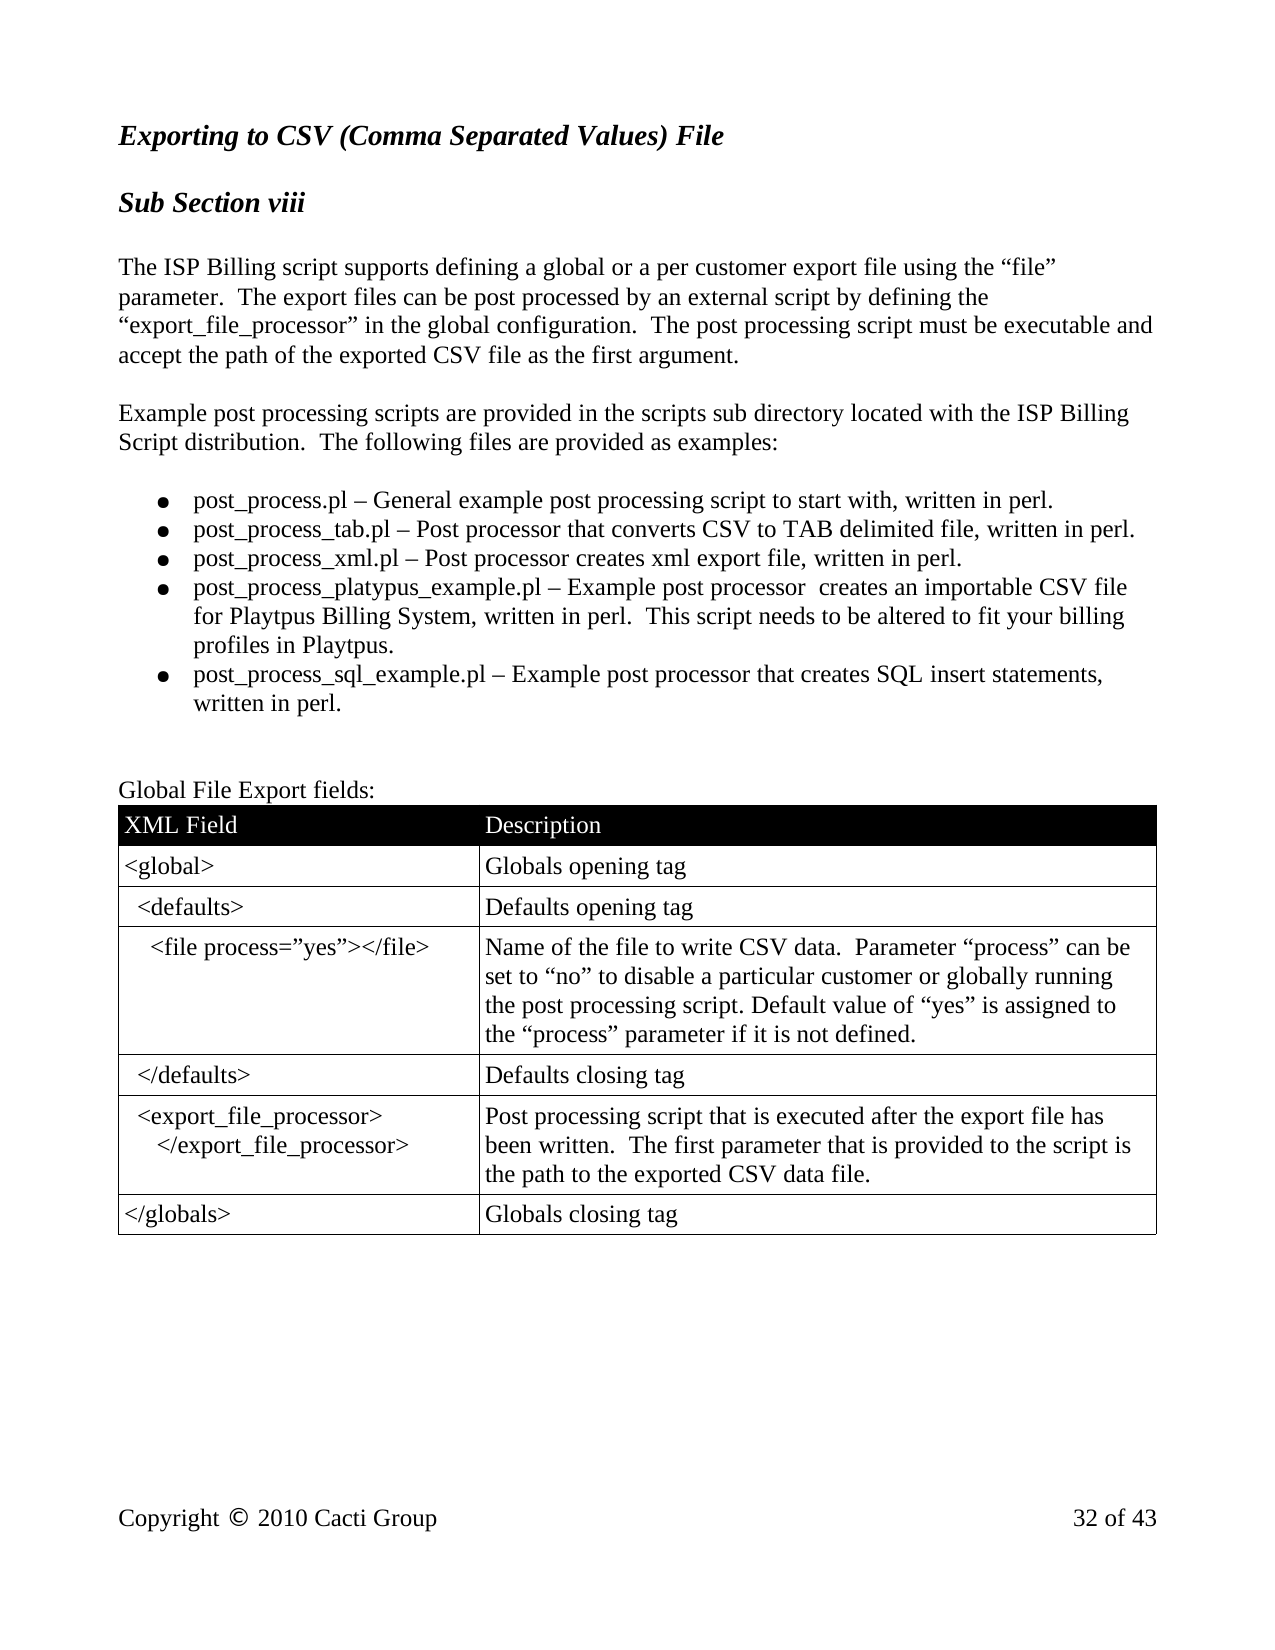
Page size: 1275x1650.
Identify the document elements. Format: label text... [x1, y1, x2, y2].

table_cell Globals closing tag [480, 1195, 1156, 1234]
table_cell <global> [119, 846, 479, 886]
table_cell <defaults> [119, 887, 479, 926]
text The ISP Billing script supports defining a global or a per customer export file using the “file” parameter. The export files can be post processed by an external script by defining the “export_file_processor” in the global configuration. The post processing script must be executable and accept the path of the exported CSV file as the first argument. [118, 252, 1157, 368]
table_cell </defaults> [119, 1055, 479, 1095]
text Example post processing scripts are provided in the scripts sub directory located with the ISP Billing Script distribution. The following files are provided as examples: [118, 398, 1157, 485]
table_cell <file process=”yes”></file> [119, 927, 479, 1054]
text Exporting to CSV (Comma Separated Values) File [118, 118, 1157, 152]
table_header XML Field [119, 806, 479, 845]
table_cell Defaults opening tag [480, 887, 1156, 926]
table_cell Globals opening tag [480, 846, 1156, 886]
list post_process_tab.pl – Post processor that converts CSV to TAB delimited file, written in perl. [156, 514, 1157, 543]
text Sub Section viii [118, 185, 1157, 219]
list post_process_sql_example.pl – Example post processor that creates SQL insert statements, written in perl. [156, 659, 1157, 717]
table_header Description [480, 806, 1156, 845]
table_cell </globals> [119, 1195, 479, 1234]
list post_process.pl – General example post processing script to start with, written in perl. [156, 485, 1157, 514]
table_cell Defaults closing tag [480, 1055, 1156, 1095]
table_cell Name of the file to write CSV data. Parameter “process” can be set to “no” to disable a particular customer or globally running the post processing script. Default value of “yes” is assigned to the “process” parameter if it is not defined. [480, 927, 1156, 1054]
table_cell <export_file_processor> </export_file_processor> [119, 1096, 479, 1193]
list post_process_xml.pl – Post processor creates xml export file, written in perl. [156, 543, 1157, 572]
table_cell Post processing script that is executed after the export file has been written. The first parameter that is provided to the script is the path to the exported CSV data file. [480, 1096, 1156, 1193]
list post_process_platypus_example.pl – Example post processor creates an importable CSV file for Playtpus Billing System, written in perl. This script needs to be altered to fit your billing profiles in Playtpus. [156, 572, 1157, 659]
text Global File Export fields: [118, 775, 1157, 804]
